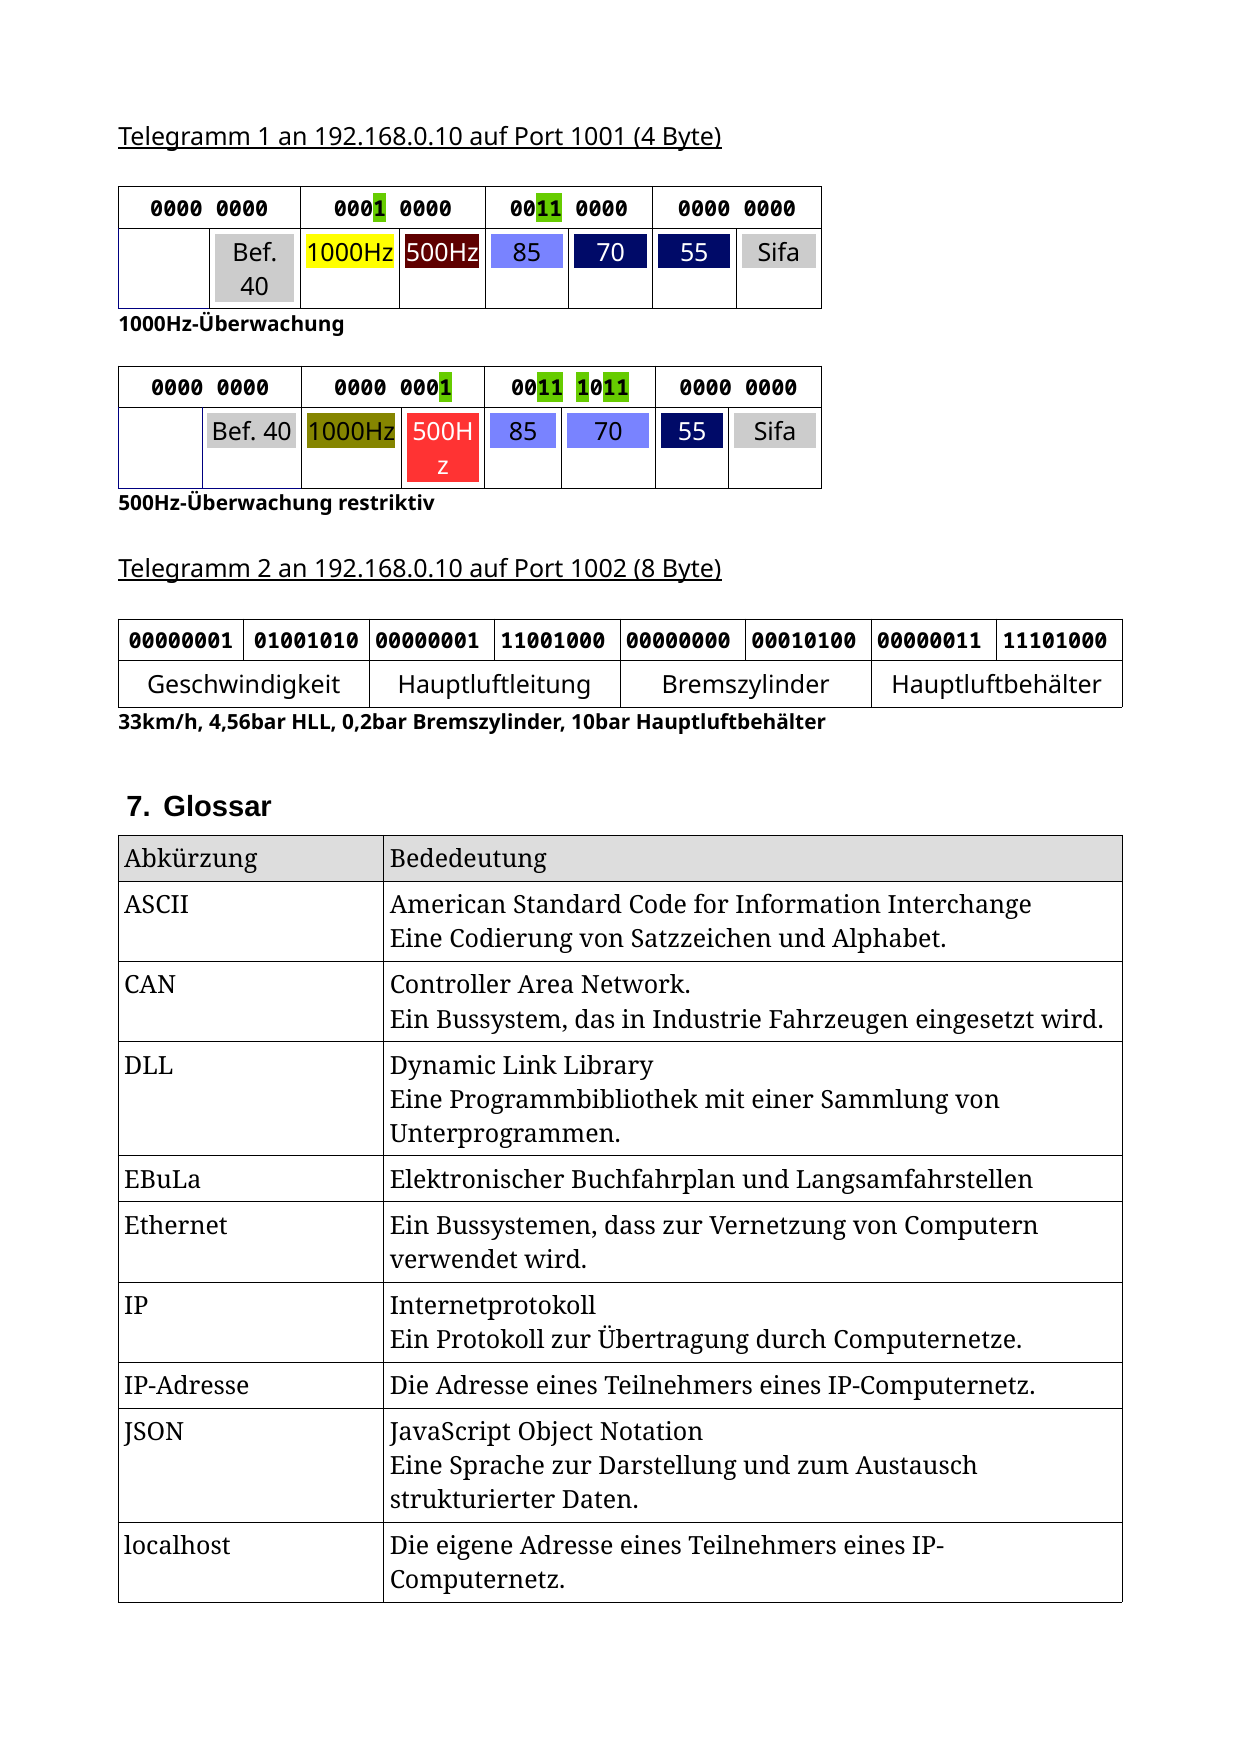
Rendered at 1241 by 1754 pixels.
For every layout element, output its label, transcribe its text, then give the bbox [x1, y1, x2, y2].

subtitle Glossar [118, 789, 1122, 822]
table_header 11101000 [997, 620, 1122, 660]
table_cell Hauptluftbehälter [872, 661, 1122, 706]
table_cell 500Hz [402, 408, 484, 487]
table_header 0000 0001 [302, 367, 484, 407]
table_cell 55 [656, 408, 728, 487]
table_header 0000 0000 [119, 187, 300, 228]
table_cell Hauptluftleitung [370, 661, 620, 706]
table_cell Sifa [729, 408, 821, 487]
table_header 0011 1011 [485, 367, 655, 407]
table_cell Bef. 40 [203, 408, 301, 487]
table_cell Geschwindigkeit [119, 661, 369, 706]
table_cell JavaScript Object Notation Eine Sprache zur Darstellung und zum Austausch strukturierter Daten. [384, 1409, 1122, 1522]
table_cell 85 [486, 229, 568, 308]
table_header 11001000 [495, 620, 620, 660]
table_cell Controller Area Network. Ein Bussystem, das in Industrie Fahrzeugen eingesetzt wird. [384, 962, 1122, 1041]
table_header Abkürzung [119, 836, 383, 881]
table_header 00000011 [872, 620, 996, 660]
table_cell JSON [119, 1409, 383, 1522]
table_cell IP [119, 1283, 383, 1361]
table_cell 55 [653, 229, 736, 308]
table_cell Sifa [737, 229, 821, 308]
table_cell 85 [485, 408, 561, 487]
table_cell American Standard Code for Information Interchange Eine Codierung von Satzzeichen und Alphabet. [384, 882, 1122, 961]
table_cell 1000Hz [301, 229, 399, 308]
table_cell Internetprotokoll Ein Protokoll zur Übertragung durch Computernetze. [384, 1283, 1122, 1361]
table_cell IP-Adresse [119, 1363, 383, 1407]
table_header 0000 0000 [653, 187, 821, 228]
table_cell 70 [562, 408, 655, 487]
table_cell Bremszylinder [621, 661, 871, 706]
table_header 0011 0000 [486, 187, 652, 228]
table_cell localhost [119, 1523, 383, 1602]
table_cell [119, 229, 209, 308]
table_cell Die Adresse eines Teilnehmers eines IP-Computernetz. [384, 1363, 1122, 1407]
text 500Hz-Überwachung restriktiv [118, 488, 1122, 516]
table_header 00000001 [119, 620, 243, 660]
table_cell [119, 408, 202, 487]
table_cell 1000Hz [302, 408, 401, 487]
table_header 0000 0000 [119, 367, 301, 407]
table_cell ASCII [119, 882, 383, 961]
table_header 01001010 [244, 620, 369, 660]
table_cell DLL [119, 1042, 383, 1155]
table_cell 500Hz [400, 229, 485, 308]
table_cell EBuLa [119, 1156, 383, 1201]
table_cell CAN [119, 962, 383, 1041]
text 1000Hz-Überwachung [118, 309, 1122, 337]
table_cell Elektronischer Buchfahrplan und Langsamfahrstellen [384, 1156, 1122, 1201]
table_header 0000 0000 [656, 367, 821, 407]
table_cell Dynamic Link Library Eine Programmbibliothek mit einer Sammlung von Unterprogrammen. [384, 1042, 1122, 1155]
table_header 0001 0000 [301, 187, 485, 228]
table_header Bededeutung [384, 836, 1122, 881]
table_cell Ethernet [119, 1202, 383, 1281]
table_cell Die eigene Adresse eines Teilnehmers eines IP-Computernetz. [384, 1523, 1122, 1602]
table_cell Bef. 40 [210, 229, 300, 308]
text 33km/h, 4,56bar HLL, 0,2bar Bremszylinder, 10bar Hauptluftbehälter [118, 708, 1122, 735]
table_header 00000000 [621, 620, 745, 660]
table_cell 70 [569, 229, 652, 308]
table_header 00000001 [370, 620, 494, 660]
text Telegramm 1 an 192.168.0.10 auf Port 1001 (4 Byte) [118, 118, 1122, 152]
table_header 00010100 [746, 620, 871, 660]
text Telegramm 2 an 192.168.0.10 auf Port 1002 (8 Byte) [118, 550, 1122, 584]
table_cell Ein Bussystemen, dass zur Vernetzung von Computern verwendet wird. [384, 1202, 1122, 1281]
